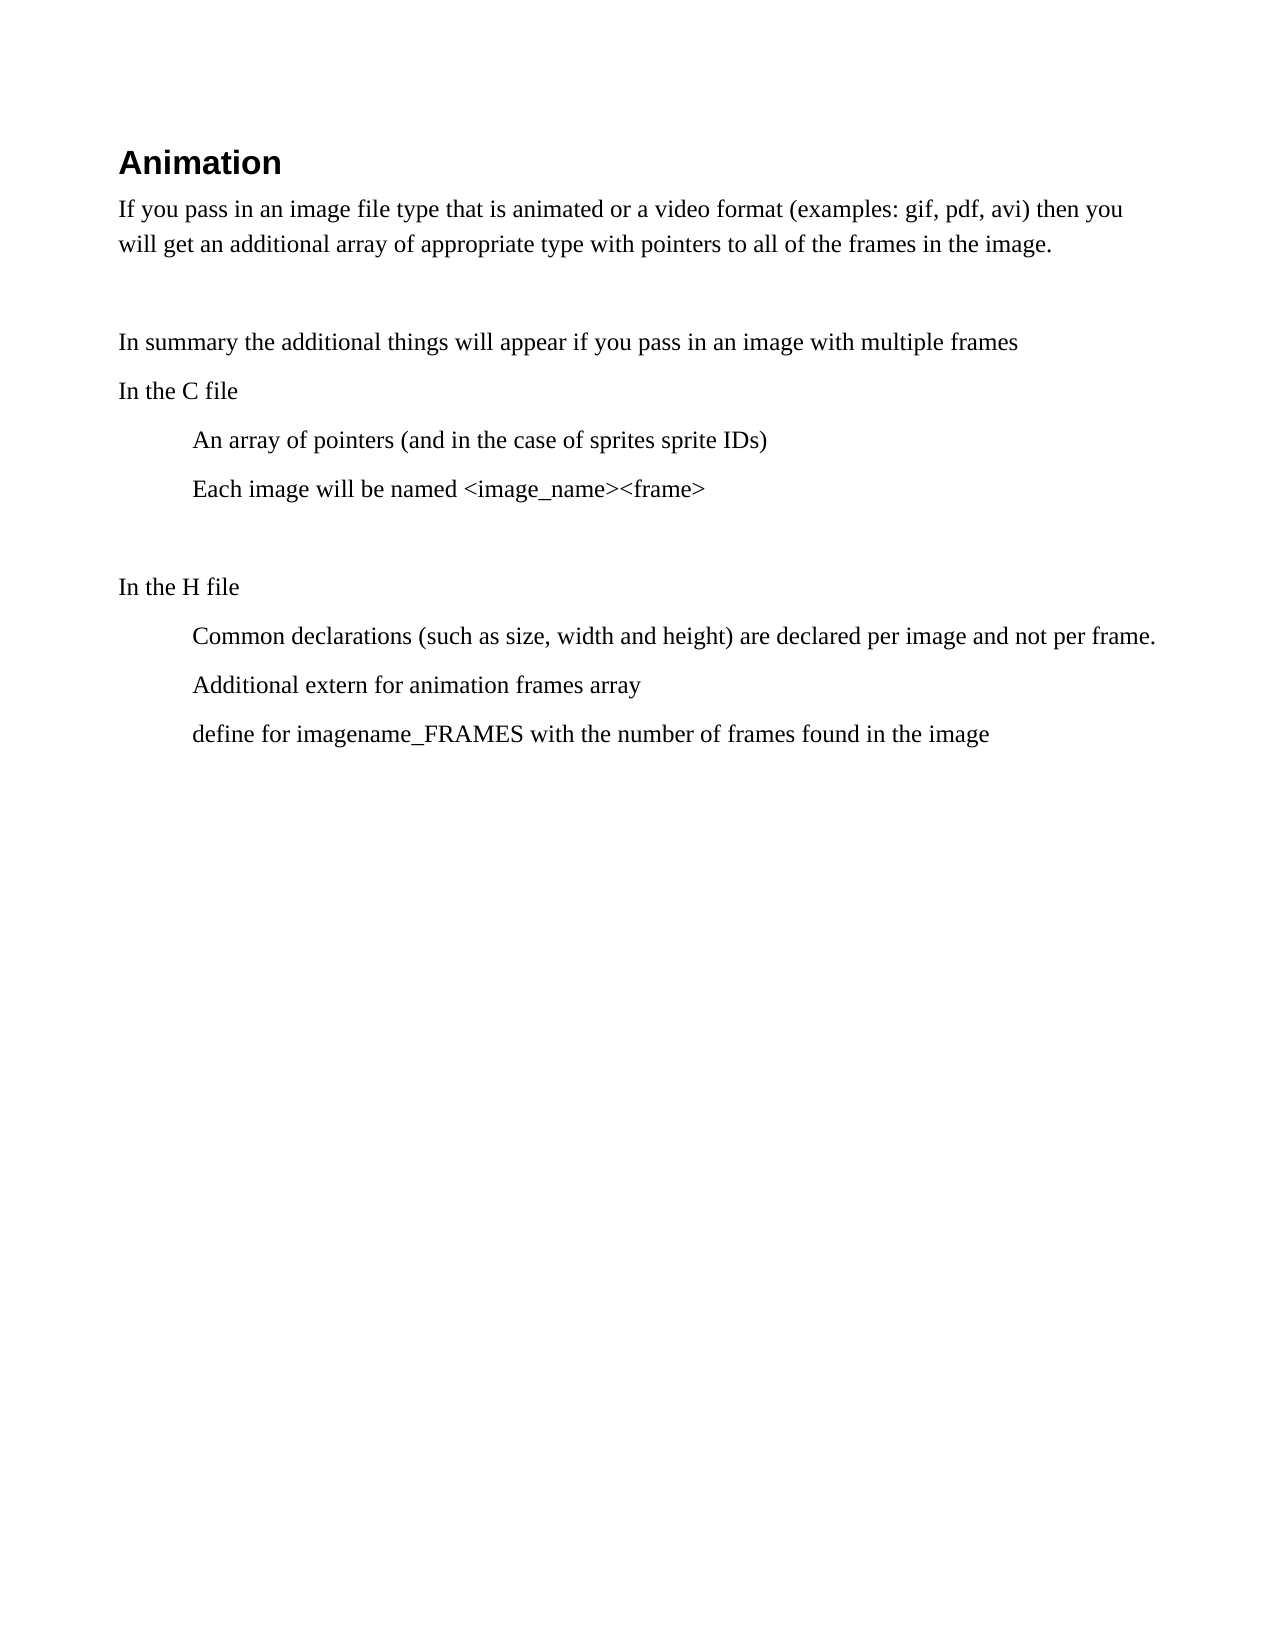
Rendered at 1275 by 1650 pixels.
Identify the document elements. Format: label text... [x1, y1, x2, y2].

subtitle Animation [118, 143, 1157, 182]
text Additional extern for animation frames array [118, 670, 1157, 699]
text In summary the additional things will appear if you pass in an image with multiple frames [118, 327, 1157, 356]
text If you pass in an image file type that is animated or a video format (examples: gif, pdf, avi) then you will get an additional array of appropriate type with pointers to all of the frames in the image. [118, 194, 1157, 257]
text define for imagename_FRAMES with the number of frames found in the image [118, 719, 1157, 748]
text In the H file [118, 572, 1157, 601]
text Common declarations (such as size, width and height) are declared per image and not per frame. [118, 621, 1157, 650]
text An array of pointers (and in the case of sprites sprite IDs) [118, 425, 1157, 454]
text Each image will be named <image_name><frame> [118, 474, 1157, 503]
text In the C file [118, 376, 1157, 405]
